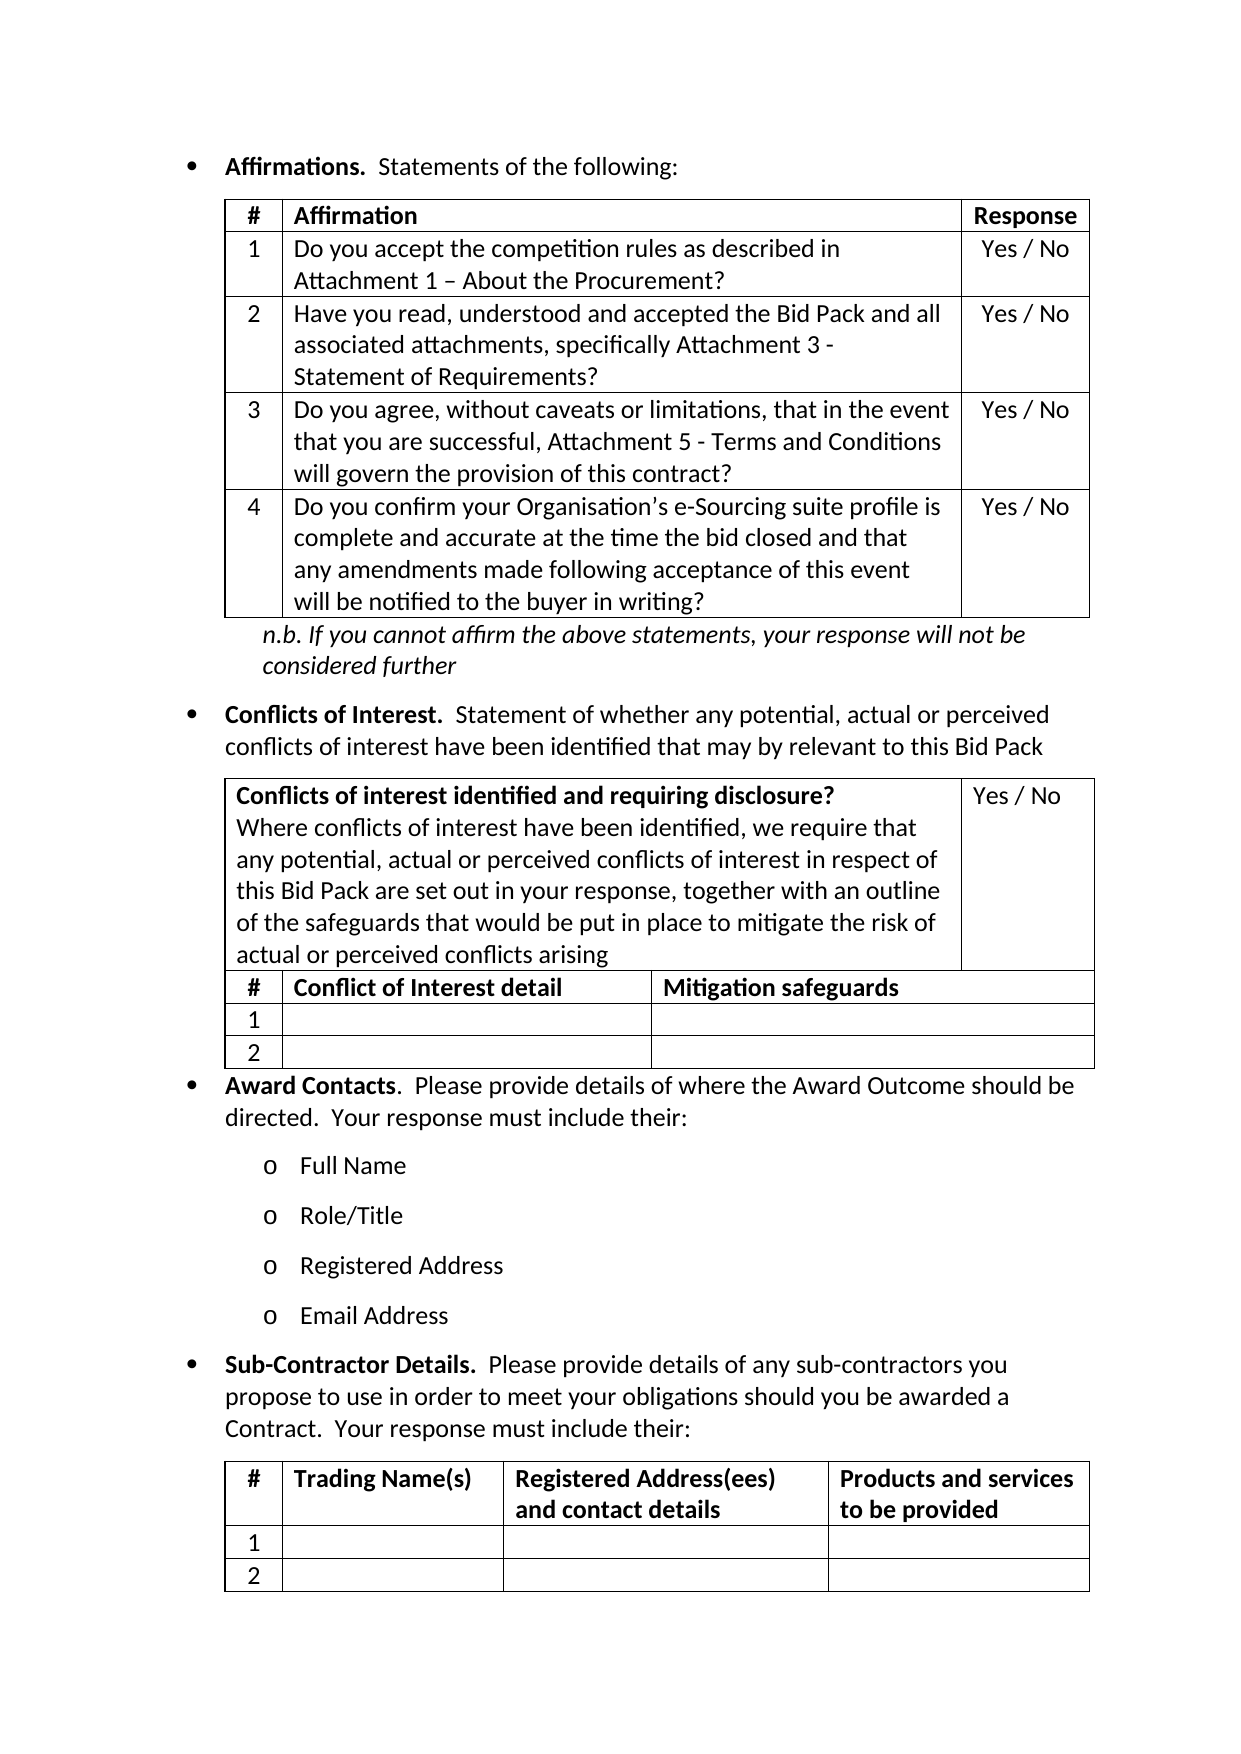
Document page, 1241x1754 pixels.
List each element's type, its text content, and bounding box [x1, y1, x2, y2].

table_cell [652, 1036, 1094, 1068]
table_cell Do you accept the competition rules as described in Attachment 1 – About the Procurement? [283, 232, 961, 296]
table_cell Have you read, understood and accepted the Bid Pack and all associated attachments, specifically Attachment 3 - Statement of Requirements? [283, 297, 961, 392]
table_cell [283, 1526, 503, 1558]
table_cell [829, 1559, 1089, 1591]
table_header Registered Address(ees) and contact details [504, 1462, 828, 1525]
table_cell [652, 1004, 1094, 1035]
table_cell Mitigation safeguards [652, 971, 1094, 1003]
table_header Conflicts of interest identified and requiring disclosure? Where conflicts of interest have been identified, we require that any potential, actual or perceived conflicts of interest in respect of this Bid Pack are set out in your response, together with an outline of the safeguards that would be put in place to mitigate the risk of actual or perceived conflicts arising [226, 779, 961, 970]
list Award Contacts. Please provide details of where the Award Outcome should be directed. Your response must include their: [187, 1069, 1090, 1133]
list Full Name [262, 1149, 1090, 1183]
table_cell 3 [226, 393, 282, 488]
table_cell Conflict of Interest detail [283, 971, 651, 1003]
table_cell 4 [226, 490, 282, 617]
list Registered Address [262, 1249, 1090, 1282]
list Sub-Contractor Details. Please provide details of any sub-contractors you propose to use in order to meet your obligations should you be awarded a Contract. Your response must include their: [187, 1349, 1090, 1444]
table_cell Yes / No [962, 297, 1089, 392]
table_cell 2 [226, 1559, 282, 1591]
list Role/Title [262, 1199, 1090, 1232]
table_cell [829, 1526, 1089, 1558]
table_cell 1 [226, 232, 282, 296]
table_header # [226, 200, 282, 231]
table_header # [226, 1462, 282, 1525]
list Conflicts of Interest. Statement of whether any potential, actual or perceived conflicts of interest have been identified that may by relevant to this Bid Pack [187, 698, 1090, 761]
table_cell [283, 1036, 651, 1068]
table_cell [504, 1526, 828, 1558]
table_cell [283, 1559, 503, 1591]
table_cell Do you confirm your Organisation’s e-Sourcing suite profile is complete and accurate at the time the bid closed and that any amendments made following acceptance of this event will be notified to the buyer in writing? [283, 490, 961, 617]
table_header Products and services to be provided [829, 1462, 1089, 1525]
table_cell [504, 1559, 828, 1591]
table_cell [283, 1004, 651, 1035]
table_cell Yes / No [962, 232, 1089, 296]
table_header Yes / No [962, 779, 1094, 970]
table_cell 2 [226, 297, 282, 392]
table_cell 1 [226, 1004, 282, 1035]
table_header Affirmation [283, 200, 961, 231]
table_cell 2 [226, 1036, 282, 1068]
table_cell Do you agree, without caveats or limitations, that in the event that you are successful, Attachment 5 - Terms and Conditions will govern the provision of this contract? [283, 393, 961, 488]
list Email Address [262, 1299, 1090, 1332]
table_cell 1 [226, 1526, 282, 1558]
text n.b. If you cannot affirm the above statements, your response will not be considered further [262, 618, 1090, 681]
table_header Trading Name(s) [283, 1462, 503, 1525]
table_header Response [962, 200, 1089, 231]
table_cell # [226, 971, 282, 1003]
list Affirmations. Statements of the following: [187, 150, 1090, 182]
table_cell Yes / No [962, 393, 1089, 488]
table_cell Yes / No [962, 490, 1089, 617]
